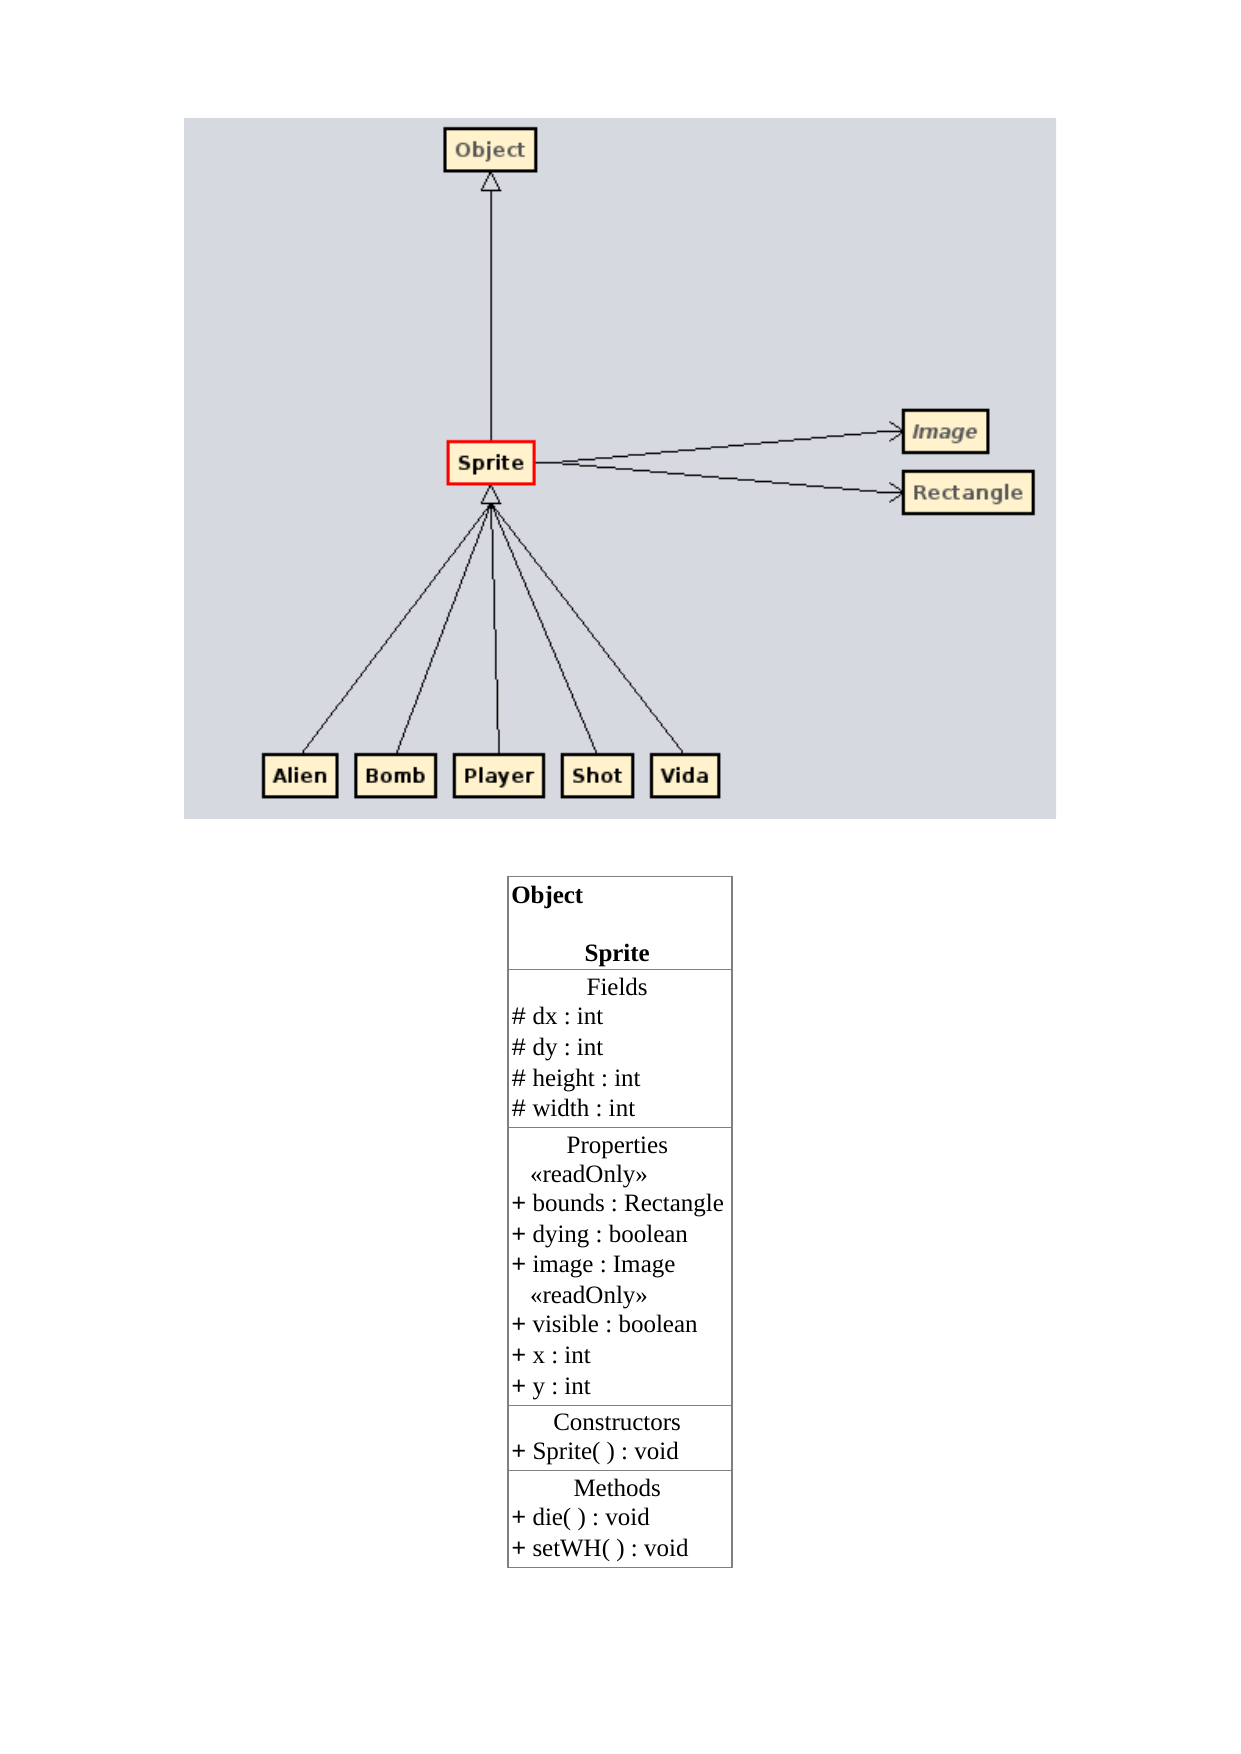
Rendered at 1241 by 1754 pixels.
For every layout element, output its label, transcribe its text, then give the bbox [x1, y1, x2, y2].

table_cell Methods + die( ) : void + setWH( ) : void [509, 1471, 731, 1566]
table_cell Properties «readOnly» + bounds : Rectangle + dying : boolean + image : Image «readOnly» + visible : boolean + x : int + y : int [509, 1128, 731, 1404]
picture [184, 118, 1057, 819]
table_cell Constructors + Sprite( ) : void [509, 1406, 731, 1470]
table_cell Fields # dx : int # dy : int # height : int # width : int [509, 970, 731, 1127]
table_header Object Sprite [509, 877, 731, 969]
